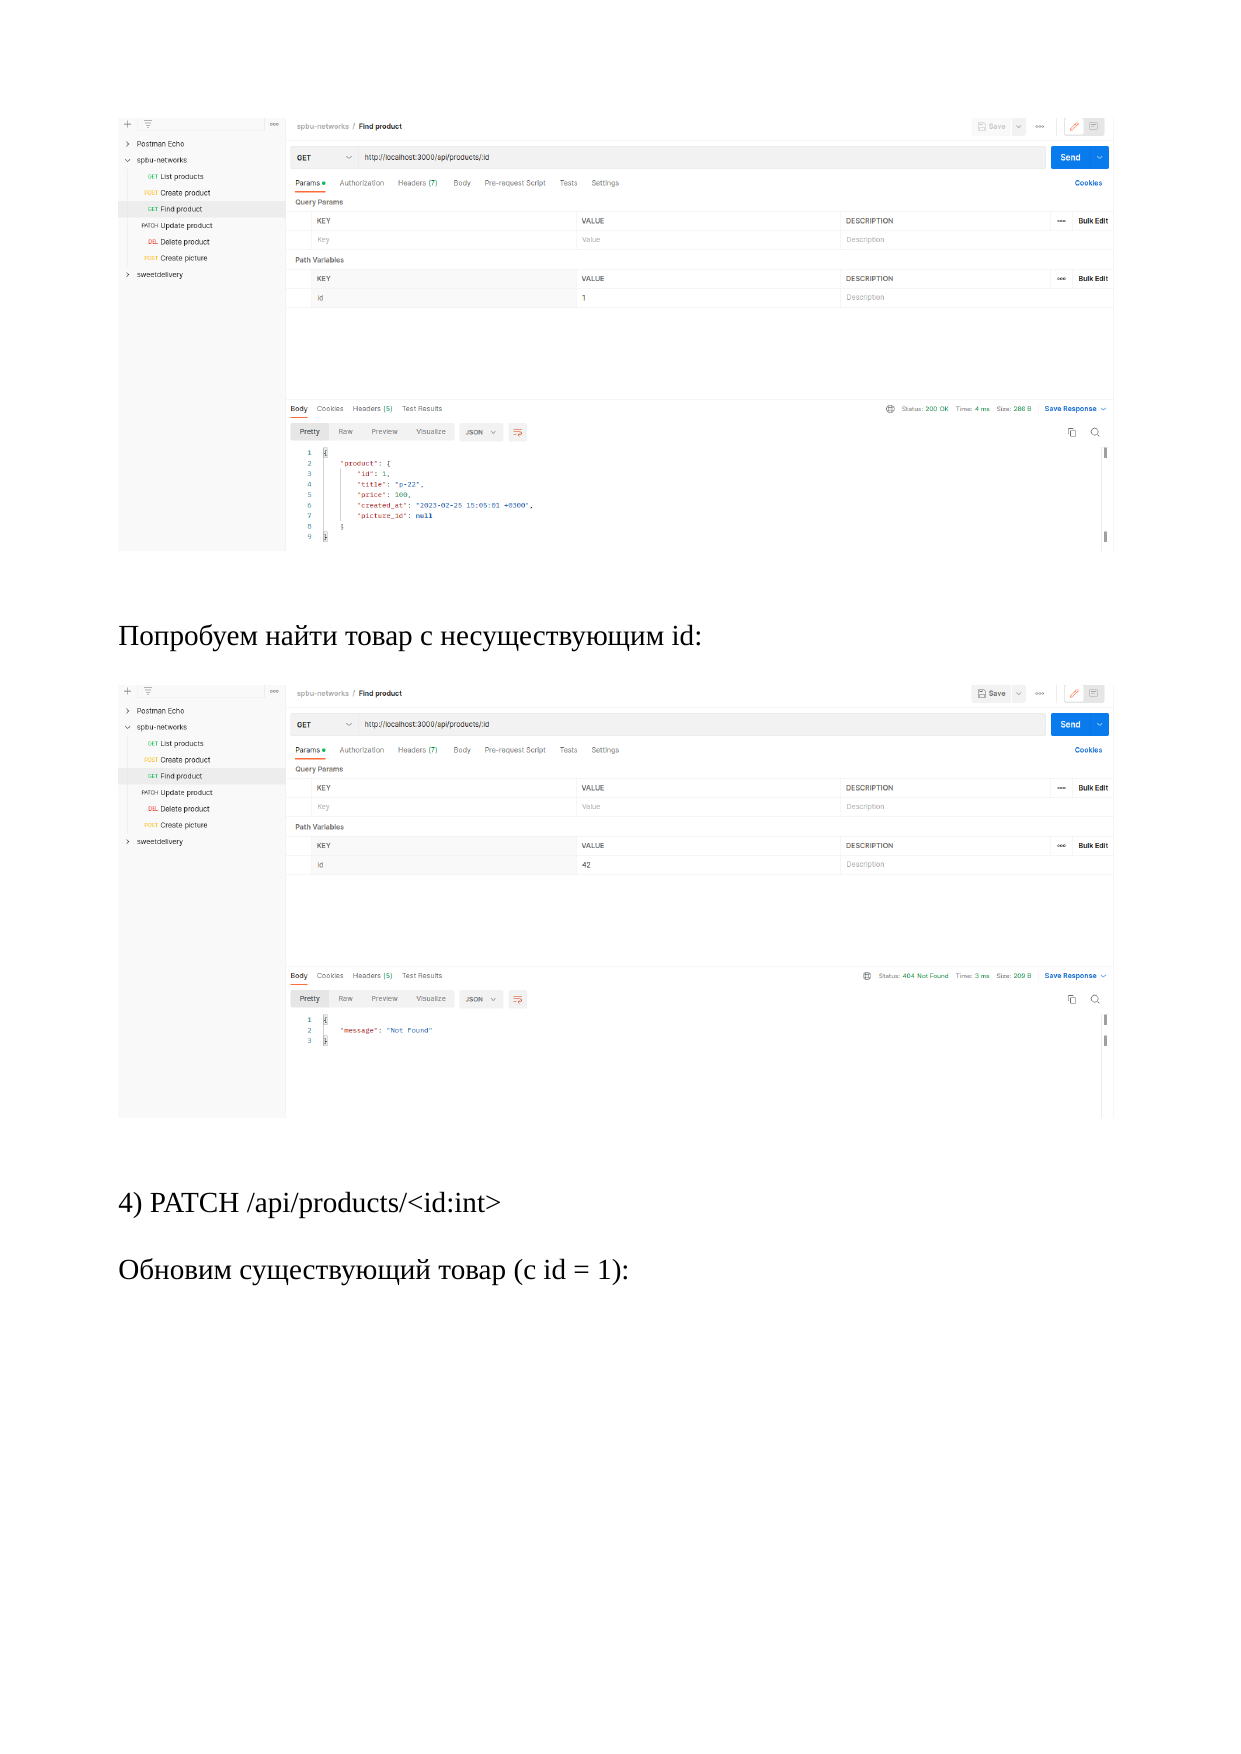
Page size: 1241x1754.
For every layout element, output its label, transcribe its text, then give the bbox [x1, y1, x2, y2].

text 4) PATCH /api/products/<id:int> [118, 1185, 1122, 1218]
text Обновим существующий товар (с id = 1): [118, 1252, 1122, 1286]
text Попробуем найти товар с несуществующим id: [118, 618, 1122, 652]
picture [118, 118, 1123, 551]
picture [118, 685, 1123, 1118]
